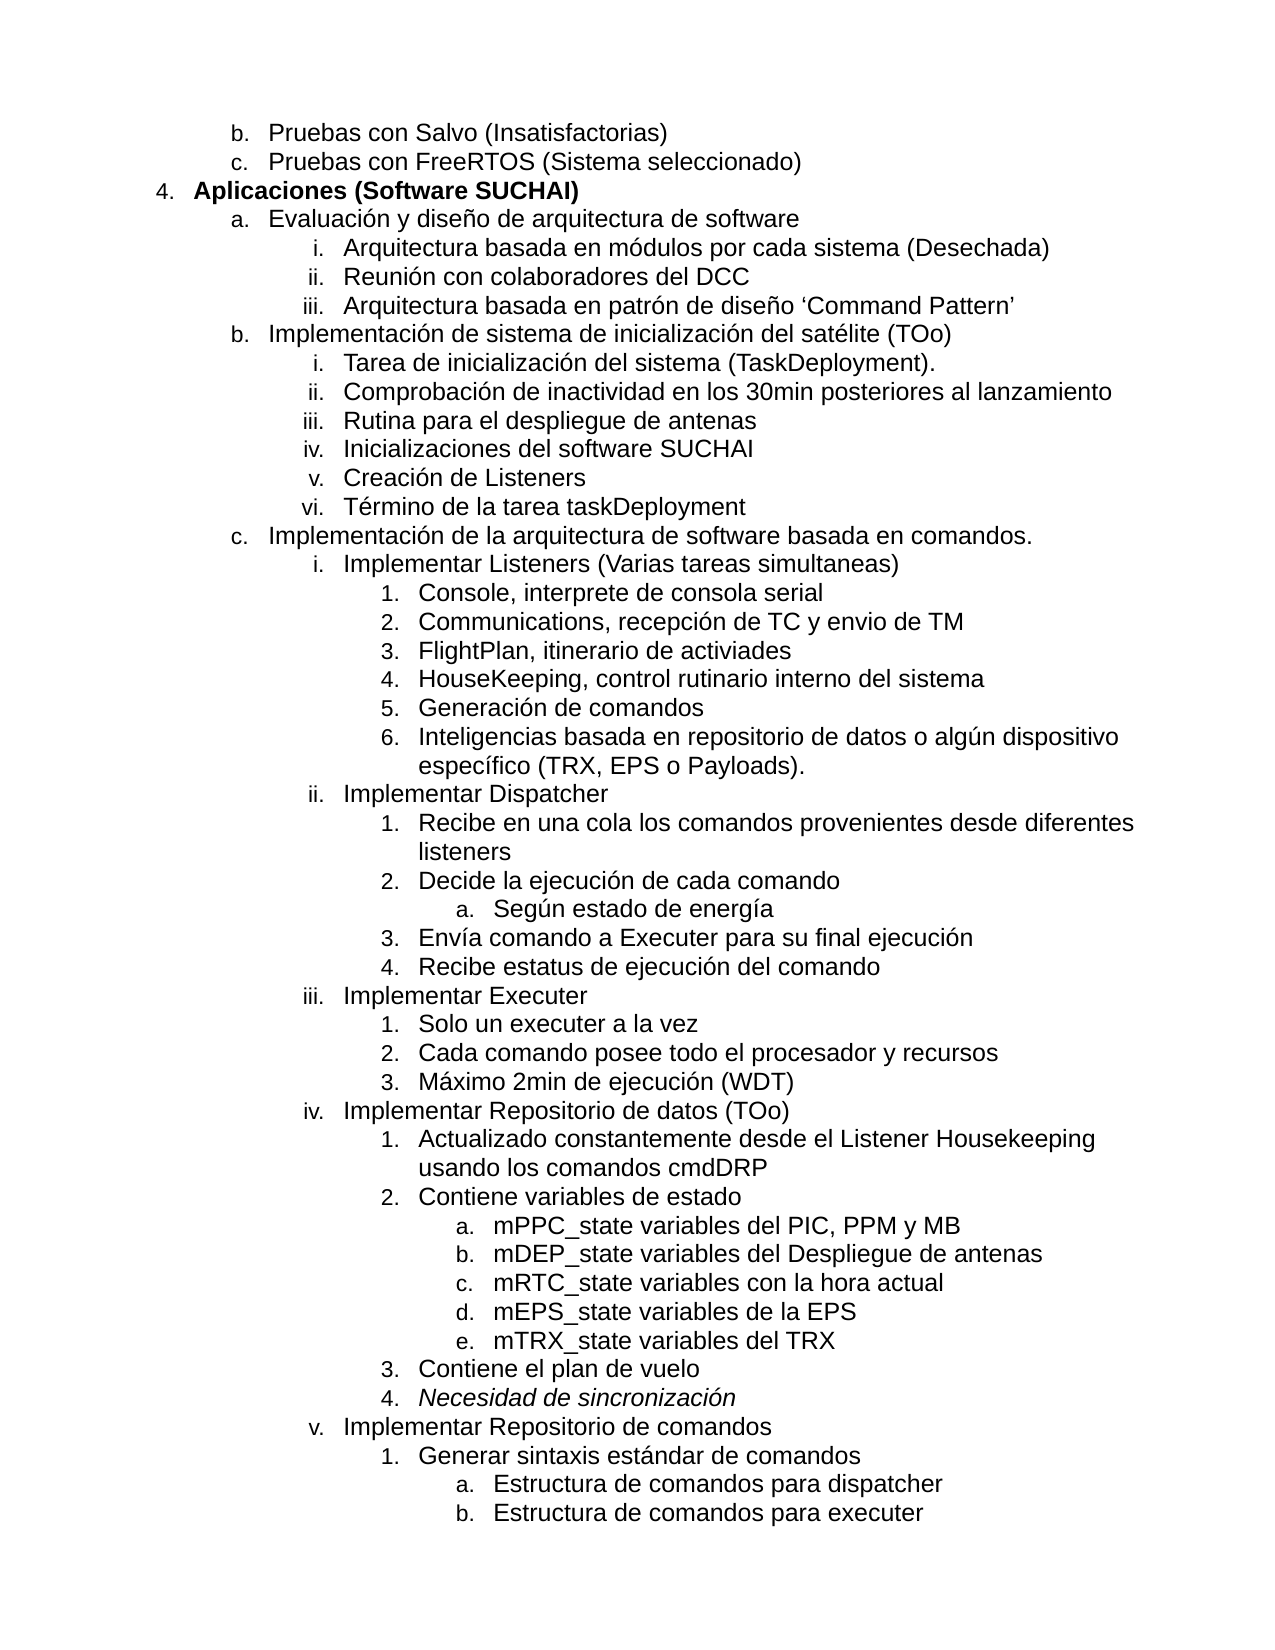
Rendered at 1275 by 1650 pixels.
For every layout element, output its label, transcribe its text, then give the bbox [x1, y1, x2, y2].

list Decide la ejecución de cada comando [381, 866, 1157, 894]
list Solo un executer a la vez [381, 1009, 1157, 1038]
list Tarea de inicialización del sistema (TaskDeployment). [118, 348, 1157, 377]
list Estructura de comandos para executer [456, 1498, 1157, 1527]
list Generación de comandos [381, 693, 1157, 722]
list Implementación de la arquitectura de software basada en comandos. [231, 521, 1157, 549]
list Generar sintaxis estándar de comandos [381, 1441, 1157, 1469]
list Contiene variables de estado [381, 1182, 1157, 1211]
list Implementar Repositorio de datos (TOo) [118, 1096, 1157, 1124]
list Aplicaciones (Software SUCHAI) [156, 176, 1157, 204]
list Implementar Repositorio de comandos [118, 1412, 1157, 1441]
list Recibe estatus de ejecución del comando [381, 952, 1157, 981]
list mPPC_state variables del PIC, PPM y MB [456, 1211, 1157, 1239]
list Comprobación de inactividad en los 30min posteriores al lanzamiento [118, 377, 1157, 406]
list Contiene el plan de vuelo [381, 1354, 1157, 1383]
list Según estado de energía [456, 894, 1157, 923]
list Inteligencias basada en repositorio de datos o algún dispositivo específico (TRX, EPS o Payloads). [381, 722, 1157, 779]
list Implementar Dispatcher [118, 779, 1157, 808]
list Pruebas con Salvo (Insatisfactorias) [231, 118, 1157, 147]
list Implementación de sistema de inicialización del satélite (TOo) [231, 319, 1157, 348]
list mEPS_state variables de la EPS [456, 1297, 1157, 1326]
list mRTC_state variables con la hora actual [456, 1268, 1157, 1297]
list Estructura de comandos para dispatcher [456, 1469, 1157, 1498]
list Máximo 2min de ejecución (WDT) [381, 1067, 1157, 1096]
list Necesidad de sincronización [381, 1383, 1157, 1412]
list Recibe en una cola los comandos provenientes desde diferentes listeners [381, 808, 1157, 866]
list Evaluación y diseño de arquitectura de software [231, 204, 1157, 233]
list Cada comando posee todo el procesador y recursos [381, 1038, 1157, 1067]
list Envía comando a Executer para su final ejecución [381, 923, 1157, 952]
list Communications, recepción de TC y envio de TM [381, 607, 1157, 636]
list Implementar Executer [118, 981, 1157, 1009]
list Inicializaciones del software SUCHAI [118, 434, 1157, 463]
list mDEP_state variables del Despliegue de antenas [456, 1239, 1157, 1268]
list Actualizado constantemente desde el Listener Housekeeping usando los comandos cmdDRP [381, 1124, 1157, 1182]
list Rutina para el despliegue de antenas [118, 406, 1157, 434]
list FlightPlan, itinerario de activiades [381, 636, 1157, 664]
list Implementar Listeners (Varias tareas simultaneas) [118, 549, 1157, 578]
list Creación de Listeners [118, 463, 1157, 492]
list Término de la tarea taskDeployment [118, 492, 1157, 521]
list Arquitectura basada en módulos por cada sistema (Desechada) [118, 233, 1157, 262]
list Arquitectura basada en patrón de diseño ‘Command Pattern’ [118, 291, 1157, 319]
list Reunión con colaboradores del DCC [118, 262, 1157, 291]
list mTRX_state variables del TRX [456, 1326, 1157, 1354]
list Pruebas con FreeRTOS (Sistema seleccionado) [231, 147, 1157, 176]
list HouseKeeping, control rutinario interno del sistema [381, 664, 1157, 693]
list Console, interprete de consola serial [381, 578, 1157, 607]
